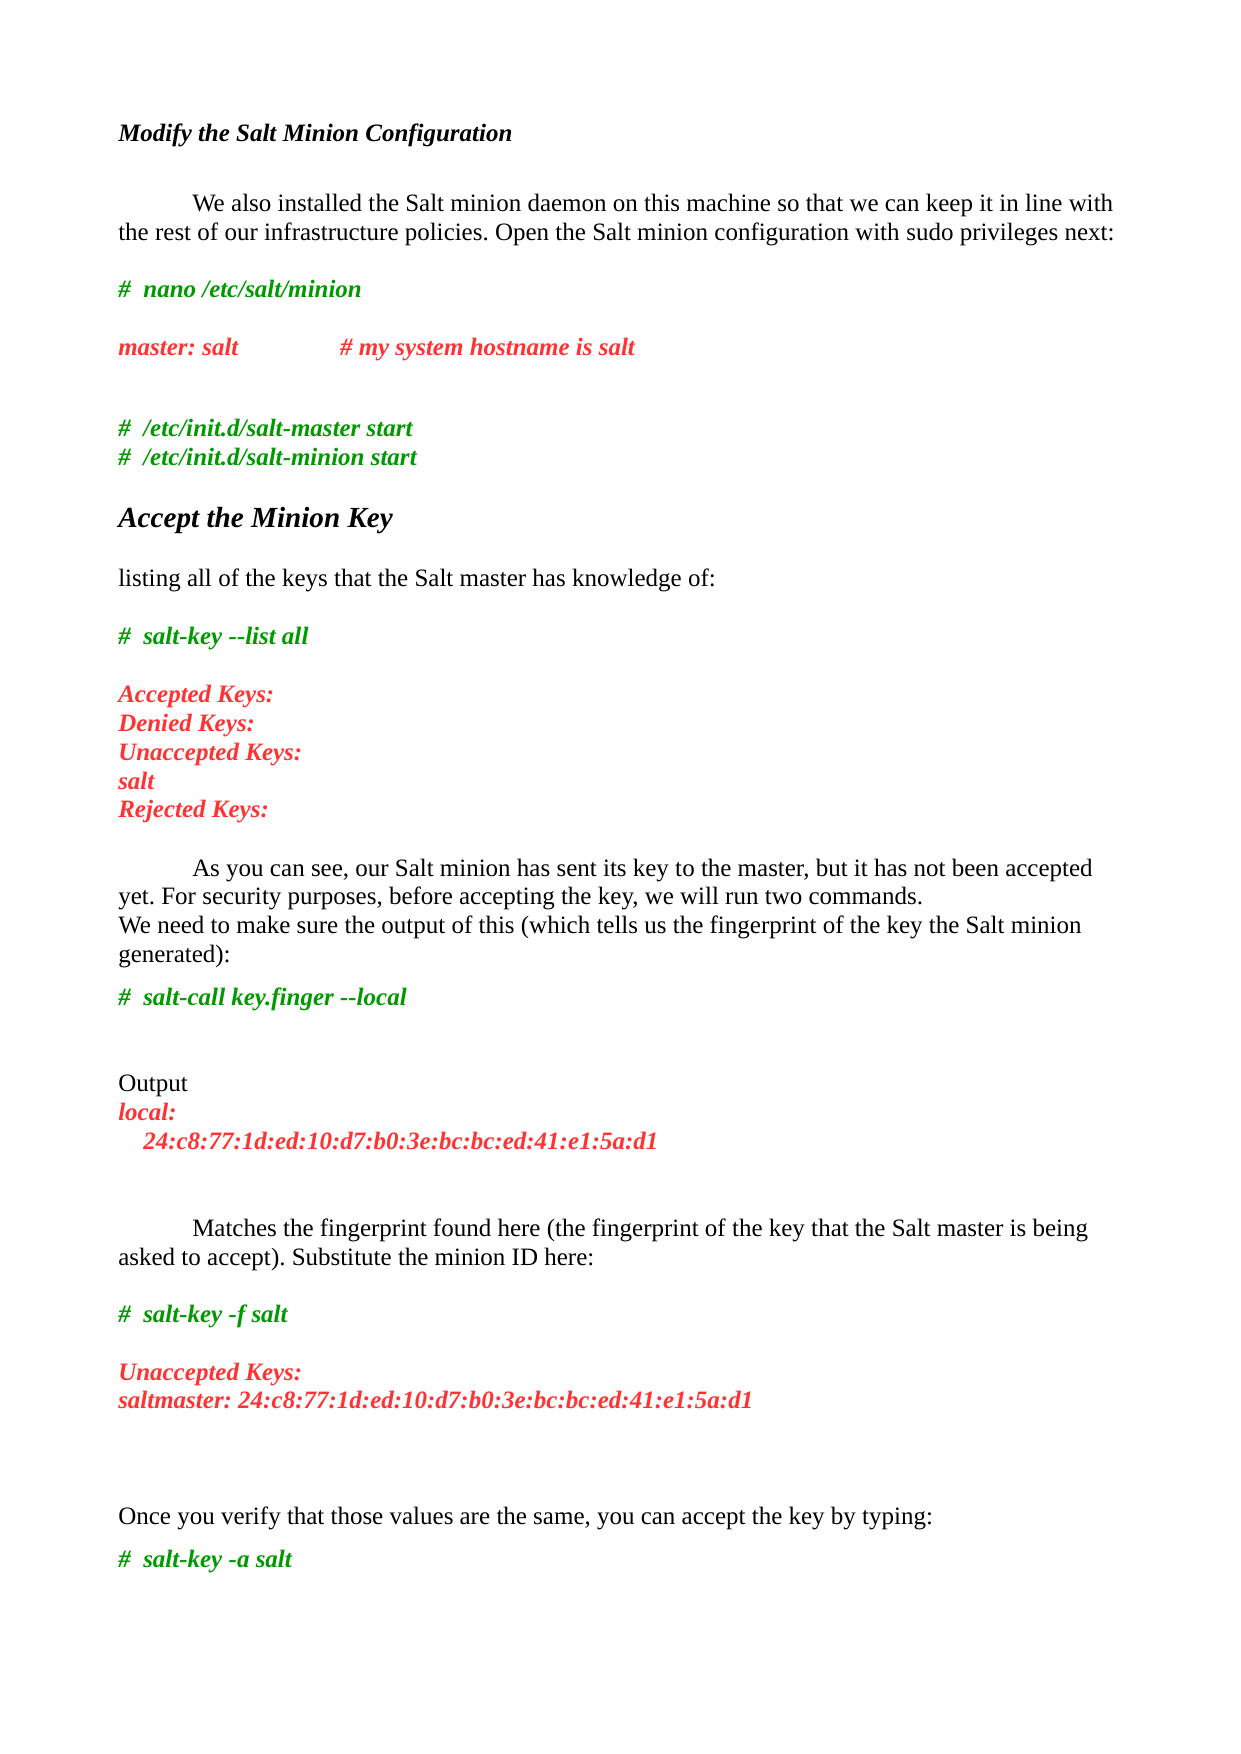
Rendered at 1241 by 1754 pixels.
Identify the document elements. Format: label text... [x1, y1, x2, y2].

text # salt-key --list all [118, 621, 1122, 650]
text salt [118, 766, 1122, 794]
text master: salt # my system hostname is salt [118, 332, 1122, 361]
text Denied Keys: [118, 708, 1122, 737]
text Output [118, 1068, 1122, 1097]
text # /etc/init.d/salt-minion start [118, 442, 1122, 471]
text local: [118, 1097, 1122, 1126]
text Once you verify that those values are the same, you can accept the key by typing: [118, 1501, 1122, 1530]
text Unaccepted Keys: [118, 1357, 1122, 1386]
text Unaccepted Keys: [118, 737, 1122, 766]
text listing all of the keys that the Salt master has knowledge of: [118, 563, 1122, 592]
subtitle Accept the Minion Key [118, 500, 1122, 533]
text # salt-call key.finger --local [118, 982, 1122, 1011]
text # salt-key -f salt [118, 1299, 1122, 1328]
text # /etc/init.d/salt-master start [118, 413, 1122, 442]
subtitle Modify the Salt Minion Configuration [118, 118, 1122, 147]
text # nano /etc/salt/minion [118, 274, 1122, 303]
text 24:c8:77:1d:ed:10:d7:b0:3e:bc:bc:ed:41:e1:5a:d1 [118, 1126, 1122, 1155]
text As you can see, our Salt minion has sent its key to the master, but it has not been accepted yet. For security purposes, before accepting the key, we will run two commands. [118, 853, 1122, 910]
text # salt-key -a salt [118, 1544, 1122, 1573]
text We also installed the Salt minion daemon on this machine so that we can keep it in line with the rest of our infrastructure policies. Open the Salt minion configuration with sudo privileges next: [118, 188, 1122, 246]
text Accepted Keys: [118, 679, 1122, 708]
text Matches the fingerprint found here (the fingerprint of the key that the Salt master is being asked to accept). Substitute the minion ID here: [118, 1213, 1122, 1271]
text Rejected Keys: [118, 794, 1122, 823]
text We need to make sure the output of this (which tells us the fingerprint of the key the Salt minion generated): [118, 910, 1122, 968]
text saltmaster: 24:c8:77:1d:ed:10:d7:b0:3e:bc:bc:ed:41:e1:5a:d1 [118, 1386, 1122, 1414]
